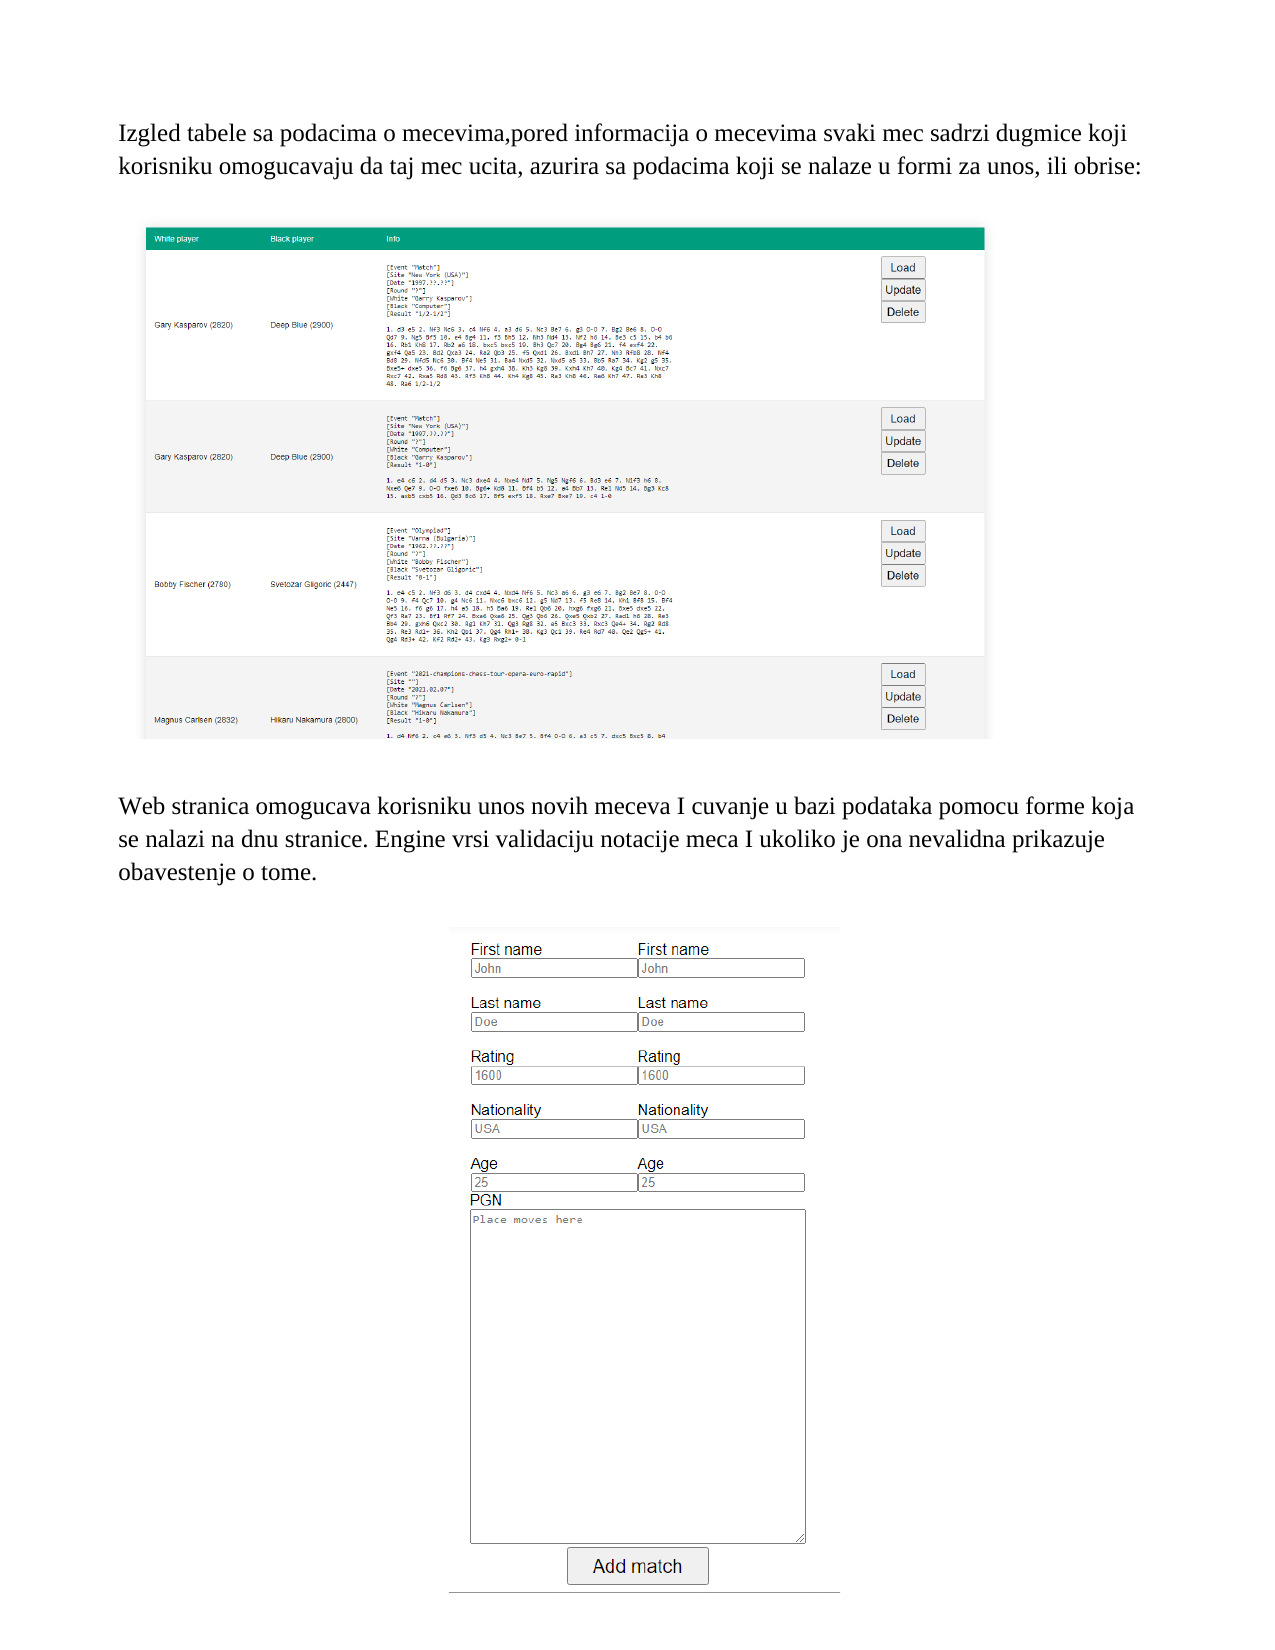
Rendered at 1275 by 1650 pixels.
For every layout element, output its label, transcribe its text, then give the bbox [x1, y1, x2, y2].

picture [448, 927, 841, 1593]
text Web stranica omogucava korisniku unos novih meceva I cuvanje u bazi podataka pomocu forme koja se nalazi na dnu stranice. Engine vrsi validaciju notacije meca I ukoliko je ona nevalidna prikazuje obavestenje o tome. [118, 791, 1157, 919]
picture [38, 203, 1078, 739]
text Izgled tabele sa podacima o mecevima,pored informacija o mecevima svaki mec sadrzi dugmice koji korisniku omogucavaju da taj mec ucita, azurira sa podacima koji se nalaze u formi za unos, ili obrise: [118, 118, 1157, 180]
